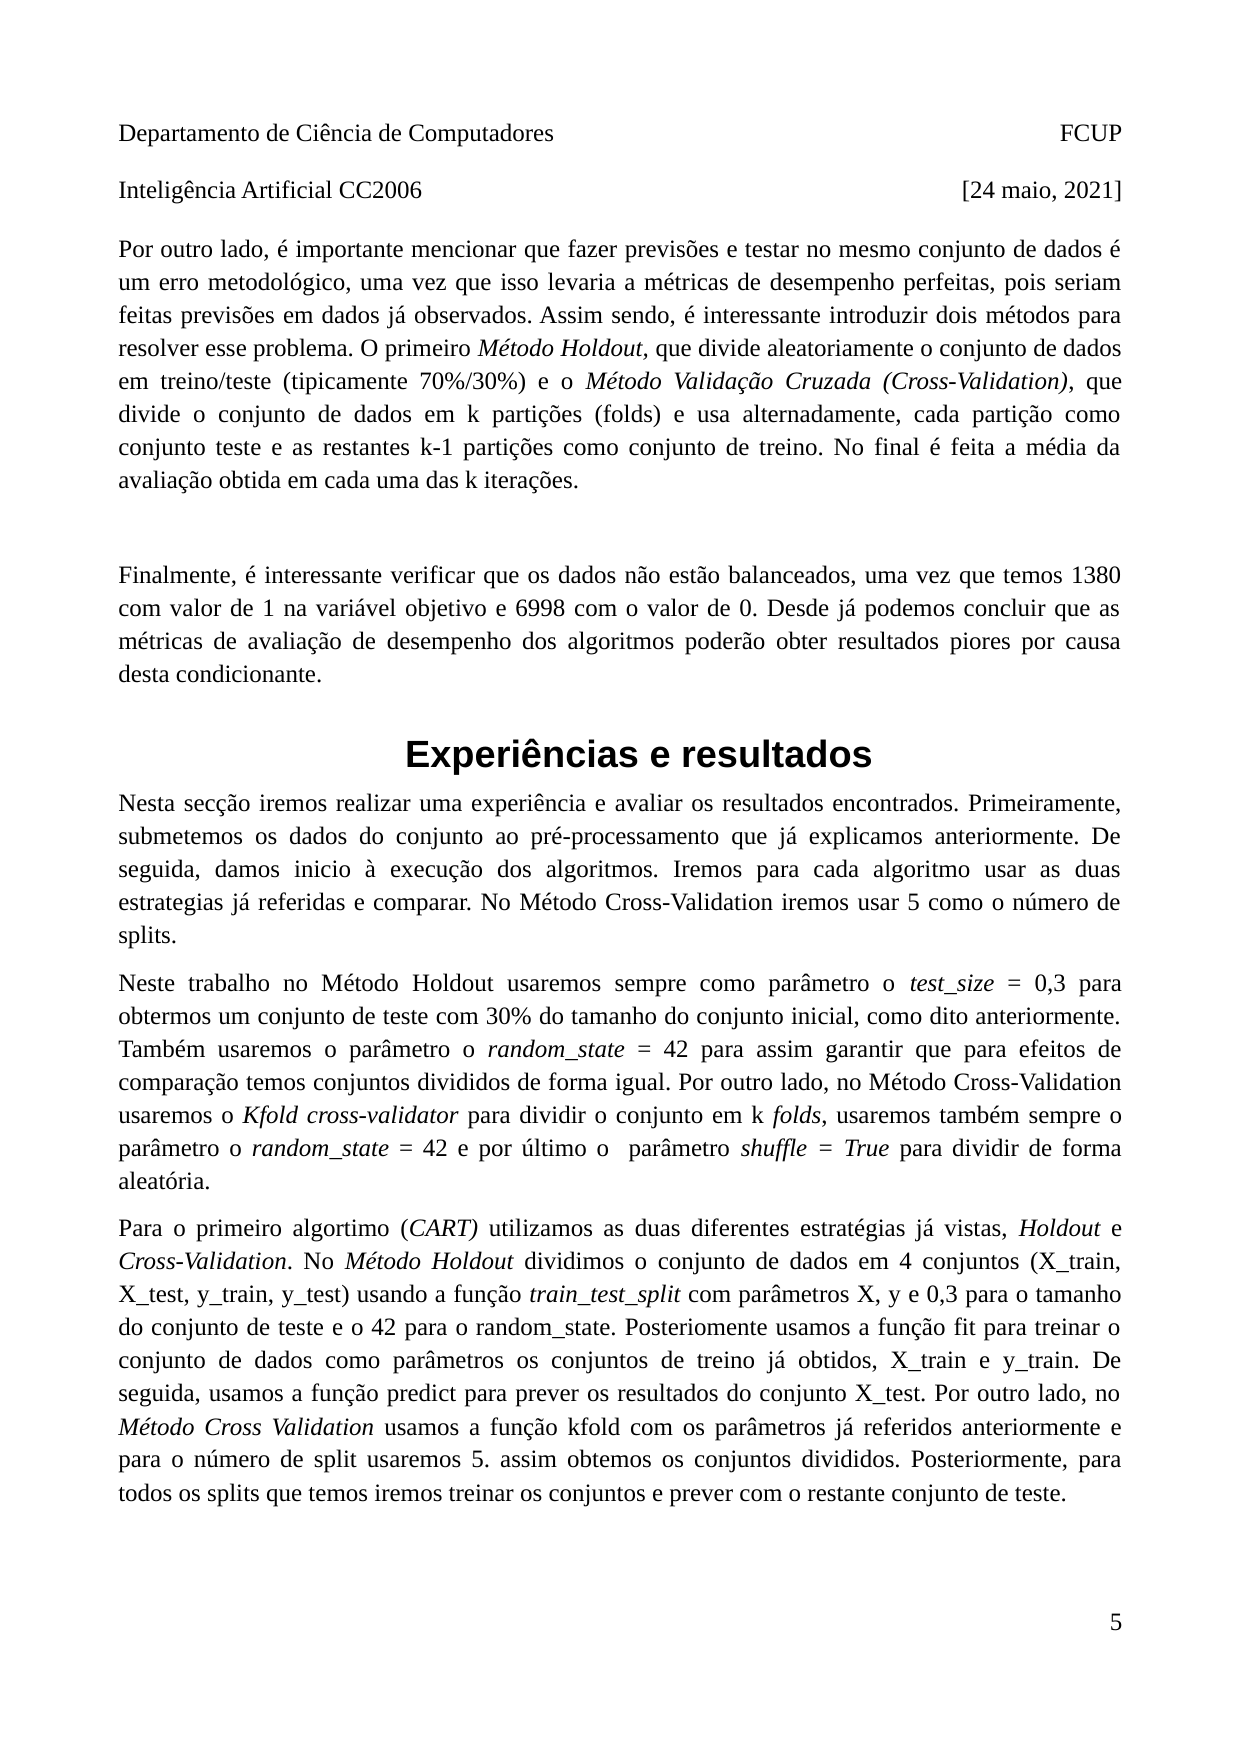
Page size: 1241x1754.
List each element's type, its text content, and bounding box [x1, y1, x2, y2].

text Neste trabalho no Método Holdout usaremos sempre como parâmetro o test_size = 0,3 para obtermos um conjunto de teste com 30% do tamanho do conjunto inicial, como dito anteriormente. Também usaremos o parâmetro o random_state = 42 para assim garantir que para efeitos de comparação temos conjuntos divididos de forma igual. Por outro lado, no Método Cross-Validation usaremos o Kfold cross-validator para dividir o conjunto em k folds, usaremos também sempre o parâmetro o random_state = 42 e por último o parâmetro shuffle = True para dividir de forma aleatória. [118, 968, 1122, 1194]
text Finalmente, é interessante verificar que os dados não estão balanceados, uma vez que temos 1380 com valor de 1 na variável objetivo e 6998 com o valor de 0. Desde já podemos concluir que as métricas de avaliação de desempenho dos algoritmos poderão obter resultados piores por causa desta condicionante. [118, 560, 1122, 688]
text Por outro lado, é importante mencionar que fazer previsões e testar no mesmo conjunto de dados é um erro metodológico, uma vez que isso levaria a métricas de desempenho perfeitas, pois seriam feitas previsões em dados já observados. Assim sendo, é interessante introduzir dois métodos para resolver esse problema. O primeiro Método Holdout, que divide aleatoriamente o conjunto de dados em treino/teste (tipicamente 70%/30%) e o Método Validação Cruzada (Cross-Validation), que divide o conjunto de dados em k partições (folds) e usa alternadamente, cada partição como conjunto teste e as restantes k-1 partições como conjunto de treino. No final é feita a média da avaliação obtida em cada uma das k iterações. [118, 234, 1122, 494]
subtitle Experiências e resultados [156, 732, 1122, 776]
text Para o primeiro algortimo (CART) utilizamos as duas diferentes estratégias já vistas, Holdout e Cross-Validation. No Método Holdout dividimos o conjunto de dados em 4 conjuntos (X_train, X_test, y_train, y_test) usando a função train_test_split com parâmetros X, y e 0,3 para o tamanho do conjunto de teste e o 42 para o random_state. Posteriomente usamos a função fit para treinar o conjunto de dados como parâmetros os conjuntos de treino já obtidos, X_train e y_train. De seguida, usamos a função predict para prever os resultados do conjunto X_test. Por outro lado, no Método Cross Validation usamos a função kfold com os parâmetros já referidos anteriormente e para o número de split usaremos 5. assim obtemos os conjuntos divididos. Posteriormente, para todos os splits que temos iremos treinar os conjuntos e prever com o restante conjunto de teste. [118, 1213, 1122, 1506]
text Nesta secção iremos realizar uma experiência e avaliar os resultados encontrados. Primeiramente, submetemos os dados do conjunto ao pré-processamento que já explicamos anteriormente. De seguida, damos inicio à execução dos algoritmos. Iremos para cada algoritmo usar as duas estrategias já referidas e comparar. No Método Cross-Validation iremos usar 5 como o número de splits. [118, 788, 1122, 949]
